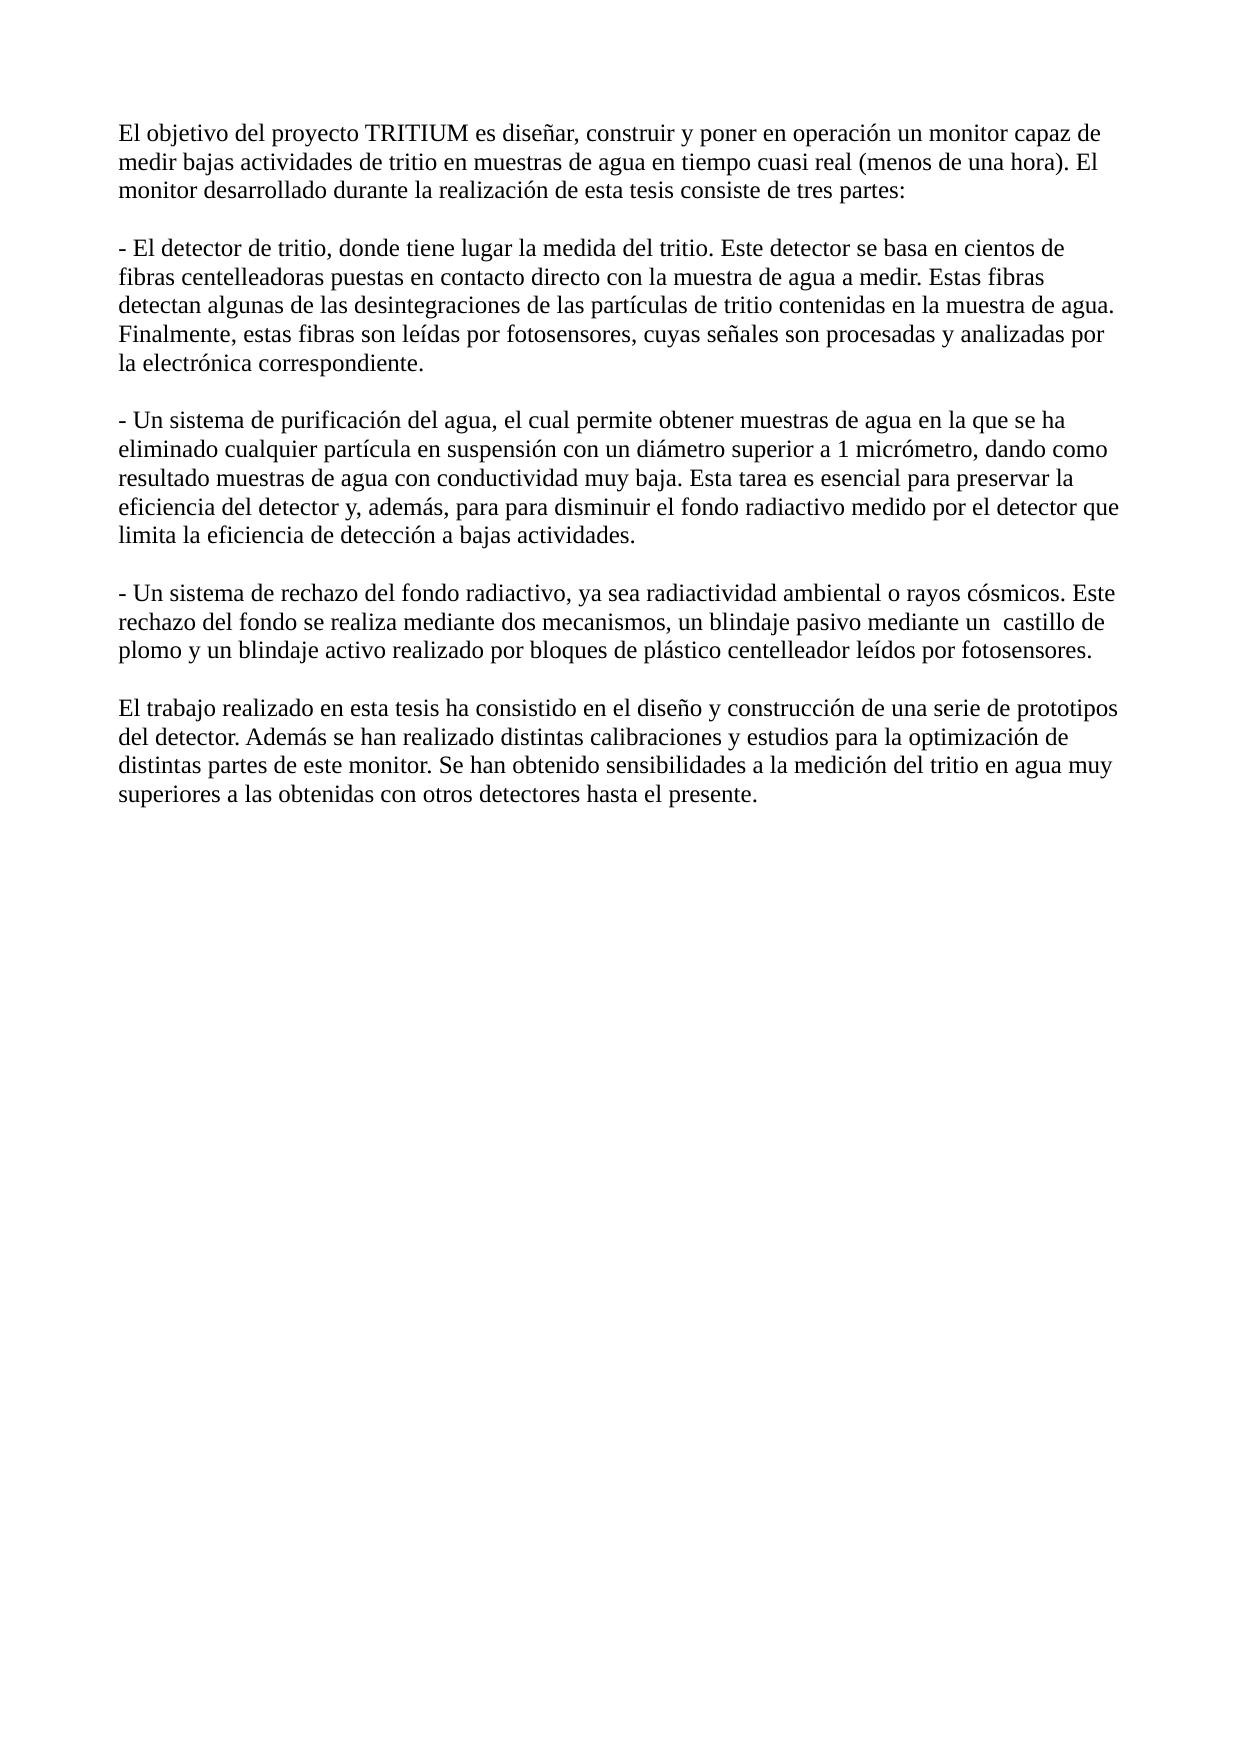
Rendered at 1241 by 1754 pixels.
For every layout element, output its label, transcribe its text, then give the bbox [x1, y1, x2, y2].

text - Un sistema de purificación del agua, el cual permite obtener muestras de agua en la que se ha eliminado cualquier partícula en suspensión con un diámetro superior a 1 micrómetro, dando como resultado muestras de agua con conductividad muy baja. Esta tarea es esencial para preservar la eficiencia del detector y, además, para para disminuir el fondo radiactivo medido por el detector que limita la eficiencia de detección a bajas actividades. [118, 406, 1122, 549]
text - Un sistema de rechazo del fondo radiactivo, ya sea radiactividad ambiental o rayos cósmicos. Este rechazo del fondo se realiza mediante dos mecanismos, un blindaje pasivo mediante un castillo de plomo y un blindaje activo realizado por bloques de plástico centelleador leídos por fotosensores. [118, 578, 1122, 664]
text - El detector de tritio, donde tiene lugar la medida del tritio. Este detector se basa en cientos de fibras centelleadoras puestas en contacto directo con la muestra de agua a medir. Estas fibras detectan algunas de las desintegraciones de las partículas de tritio contenidas en la muestra de agua. Finalmente, estas fibras son leídas por fotosensores, cuyas señales son procesadas y analizadas por la electrónica correspondiente. [118, 233, 1122, 377]
text El objetivo del proyecto TRITIUM es diseñar, construir y poner en operación un monitor capaz de medir bajas actividades de tritio en muestras de agua en tiempo cuasi real (menos de una hora). El monitor desarrollado durante la realización de esta tesis consiste de tres partes: [118, 118, 1122, 204]
text El trabajo realizado en esta tesis ha consistido en el diseño y construcción de una serie de prototipos del detector. Además se han realizado distintas calibraciones y estudios para la optimización de distintas partes de este monitor. Se han obtenido sensibilidades a la medición del tritio en agua muy superiores a las obtenidas con otros detectores hasta el presente. [118, 693, 1122, 808]
